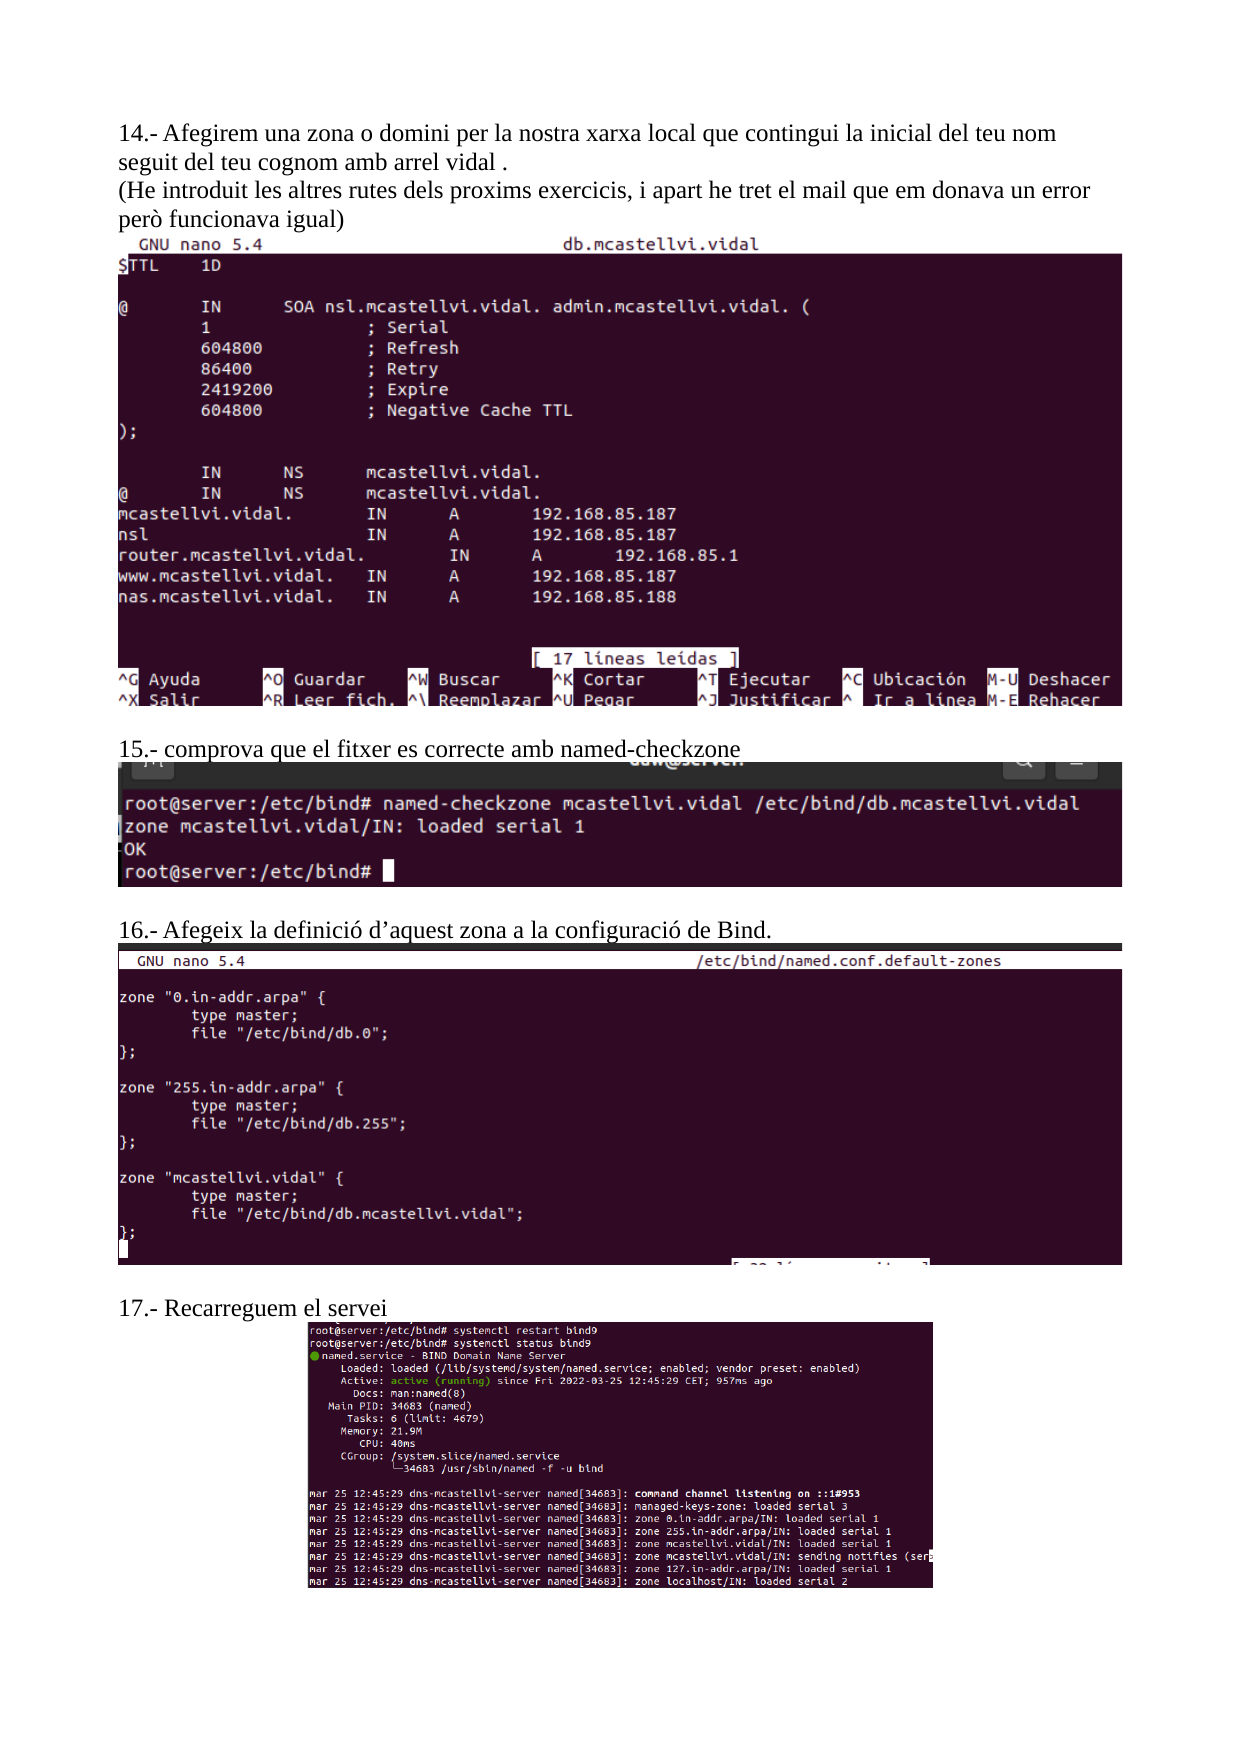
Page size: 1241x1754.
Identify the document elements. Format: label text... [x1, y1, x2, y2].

picture [118, 233, 1123, 706]
text 17.- Recarreguem el servei [118, 1293, 1122, 1322]
text 15.- comprova que el fitxer es correcte amb named-checkzone [118, 734, 1122, 762]
picture [307, 1322, 933, 1588]
picture [118, 762, 1123, 887]
text 16.- Afegeix la definició d’aquest zona a la configuració de Bind. [118, 915, 1122, 943]
text (He introduit les altres rutes dels proxims exercicis, i apart he tret el mail que em donava un error però funcionava igual) [118, 176, 1122, 233]
picture [118, 943, 1123, 1265]
text 14.- Afegirem una zona o domini per la nostra xarxa local que contingui la inicial del teu nom seguit del teu cognom amb arrel vidal . [118, 118, 1122, 176]
